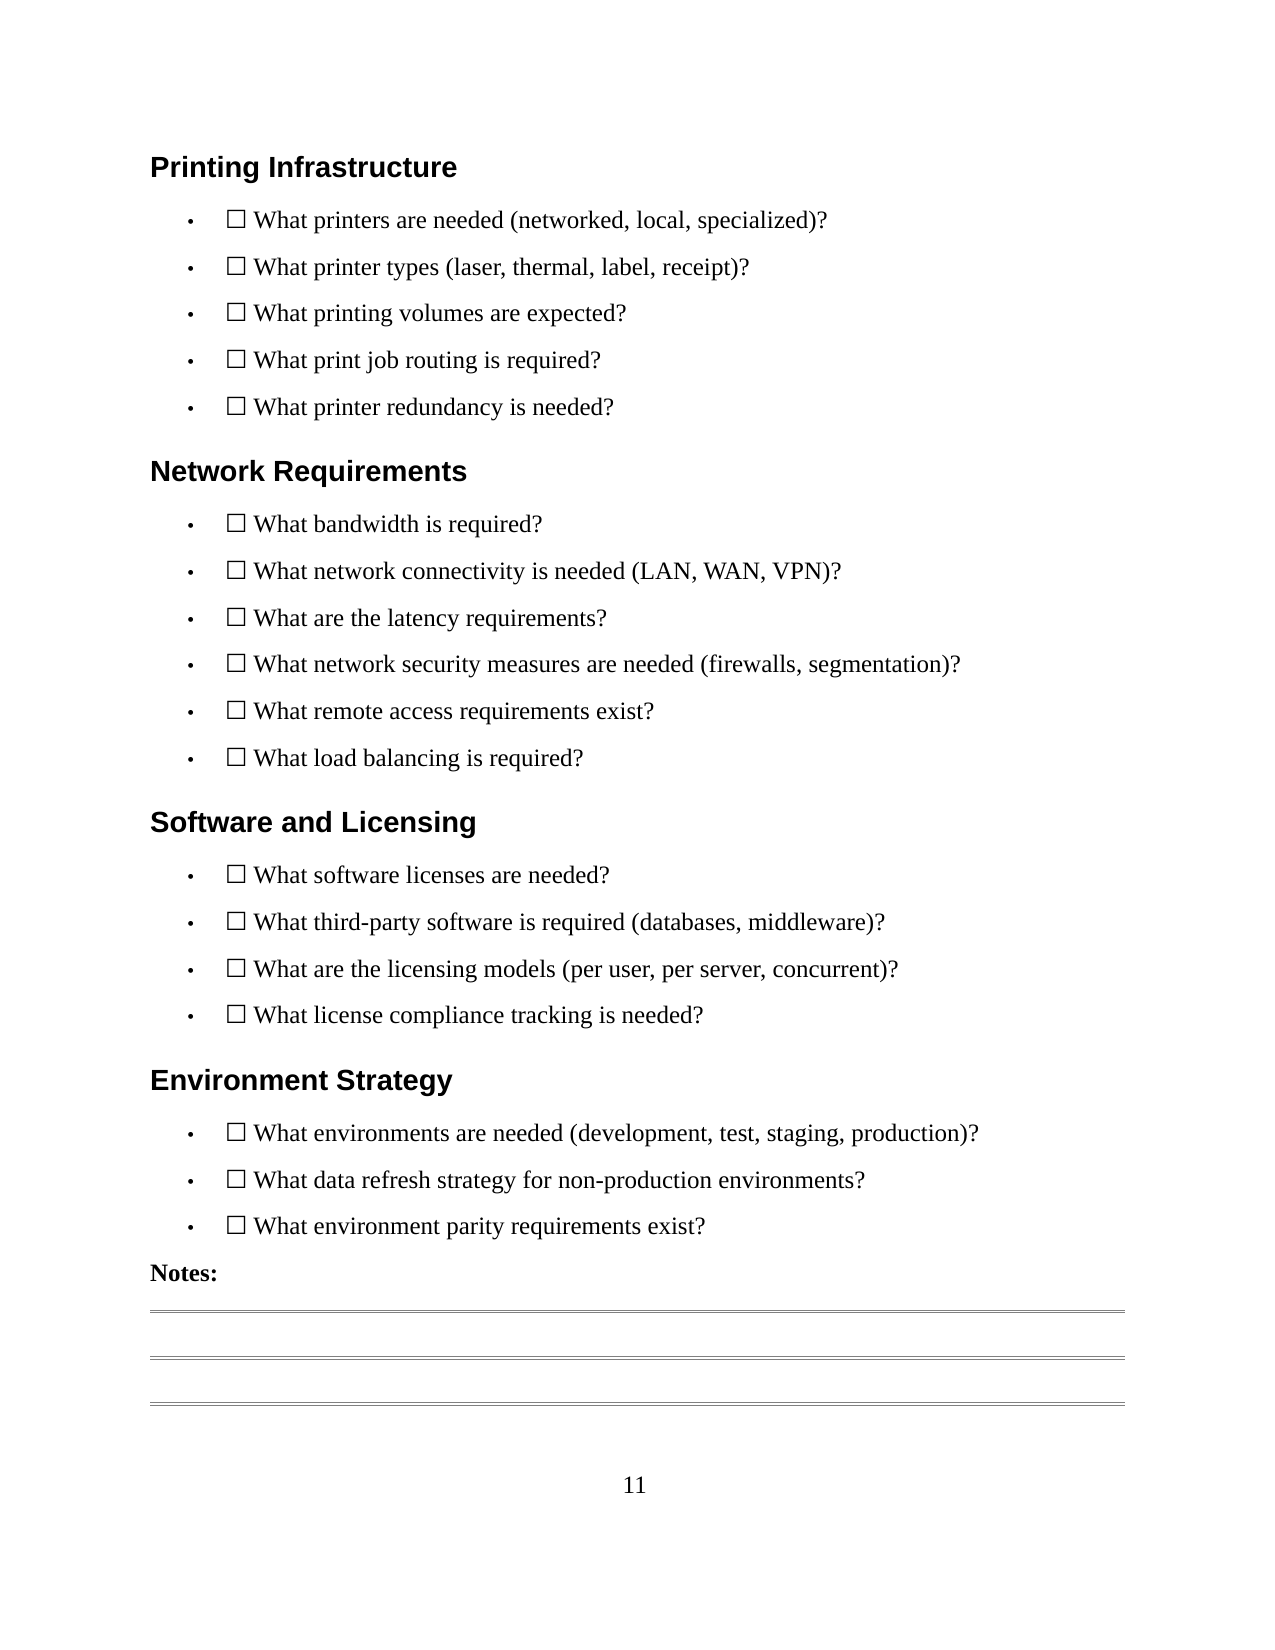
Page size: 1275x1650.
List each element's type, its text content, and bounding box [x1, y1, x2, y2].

list ☐ What printers are needed (networked, local, specialized)? [187, 205, 1125, 234]
subtitle Environment Strategy [150, 1063, 1125, 1097]
list ☐ What printer types (laser, thermal, label, receipt)? [187, 252, 1125, 280]
list ☐ What third-party software is required (databases, middleware)? [187, 907, 1125, 936]
subtitle Printing Infrastructure [150, 150, 1125, 183]
list ☐ What load balancing is required? [187, 743, 1125, 771]
list ☐ What license compliance tracking is needed? [187, 1000, 1125, 1029]
list ☐ What print job routing is required? [187, 345, 1125, 374]
list ☐ What are the latency requirements? [187, 603, 1125, 631]
list ☐ What environment parity requirements exist? [187, 1211, 1125, 1240]
list ☐ What network connectivity is needed (LAN, WAN, VPN)? [187, 556, 1125, 585]
list ☐ What bandwidth is required? [187, 509, 1125, 538]
list ☐ What are the licensing models (per user, per server, concurrent)? [187, 954, 1125, 982]
list ☐ What software licenses are needed? [187, 860, 1125, 889]
list ☐ What printing volumes are expected? [187, 298, 1125, 327]
list ☐ What environments are needed (development, test, staging, production)? [187, 1118, 1125, 1147]
subtitle Software and Licensing [150, 805, 1125, 839]
subtitle Network Requirements [150, 454, 1125, 488]
list ☐ What data refresh strategy for non-production environments? [187, 1165, 1125, 1193]
list ☐ What remote access requirements exist? [187, 696, 1125, 725]
list ☐ What printer redundancy is needed? [187, 392, 1125, 420]
list ☐ What network security measures are needed (firewalls, segmentation)? [187, 649, 1125, 678]
text Notes: [150, 1258, 1125, 1287]
